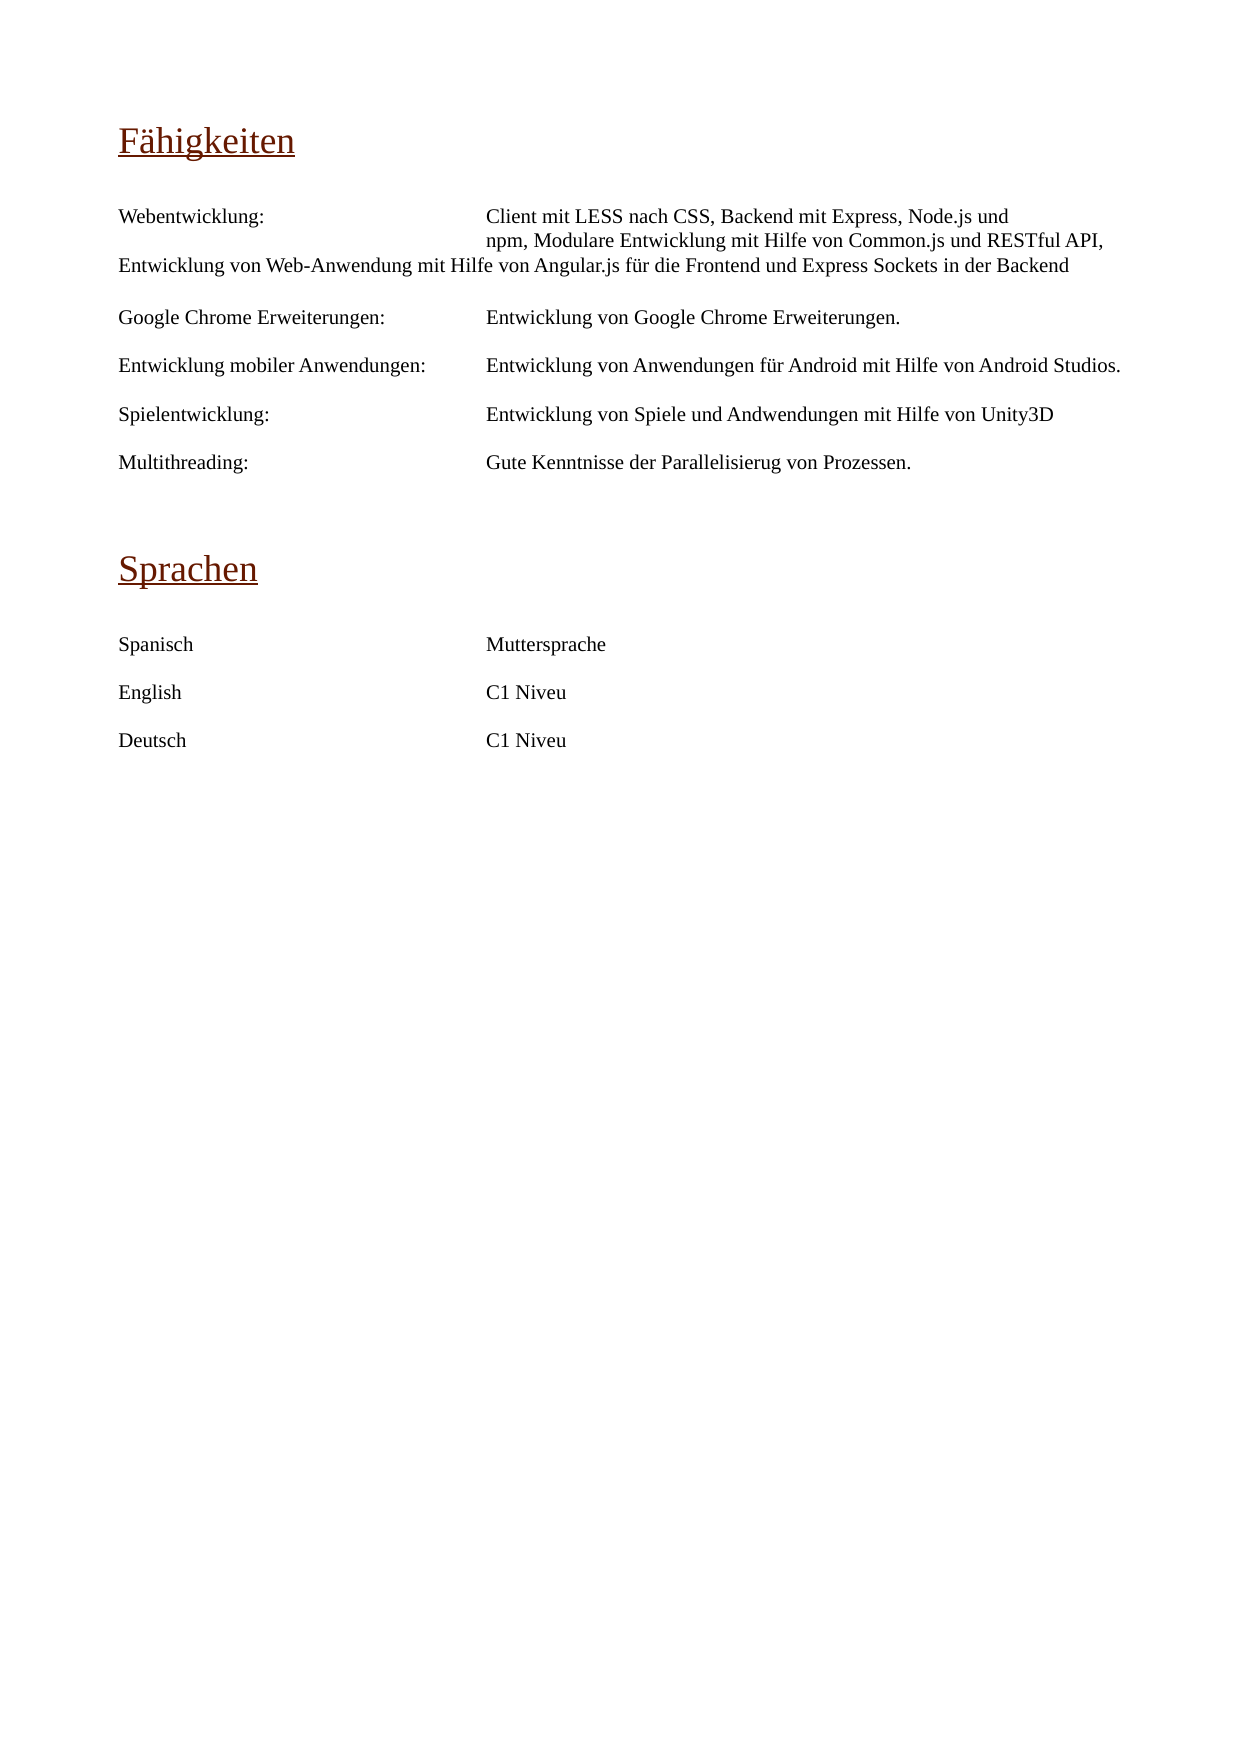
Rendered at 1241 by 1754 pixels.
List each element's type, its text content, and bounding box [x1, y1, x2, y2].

text Fähigkeiten [118, 118, 1122, 161]
text Multithreading: Gute Kenntnisse der Parallelisierug von Prozessen. [118, 450, 1122, 474]
text Spielentwicklung: Entwicklung von Spiele und Andwendungen mit Hilfe von Unity3D [118, 402, 1122, 426]
text Entwicklung mobiler Anwendungen: Entwicklung von Anwendungen für Android mit Hilfe von Android Studios. [118, 353, 1122, 377]
text English C1 Niveu [118, 680, 1122, 704]
text Google Chrome Erweiterungen: Entwicklung von Google Chrome Erweiterungen. [118, 305, 1122, 329]
text Webentwicklung: Client mit LESS nach CSS, Backend mit Express, Node.js und npm, Modulare Entwicklung mit Hilfe von Common.js und RESTful API, Entwicklung von Web-Anwendung mit Hilfe von Angular.js für die Frontend und Express Sockets in der Backend [118, 204, 1122, 277]
text Spanisch Muttersprache [118, 632, 1122, 656]
text Sprachen [118, 546, 1122, 589]
text Deutsch C1 Niveu [118, 728, 1122, 752]
